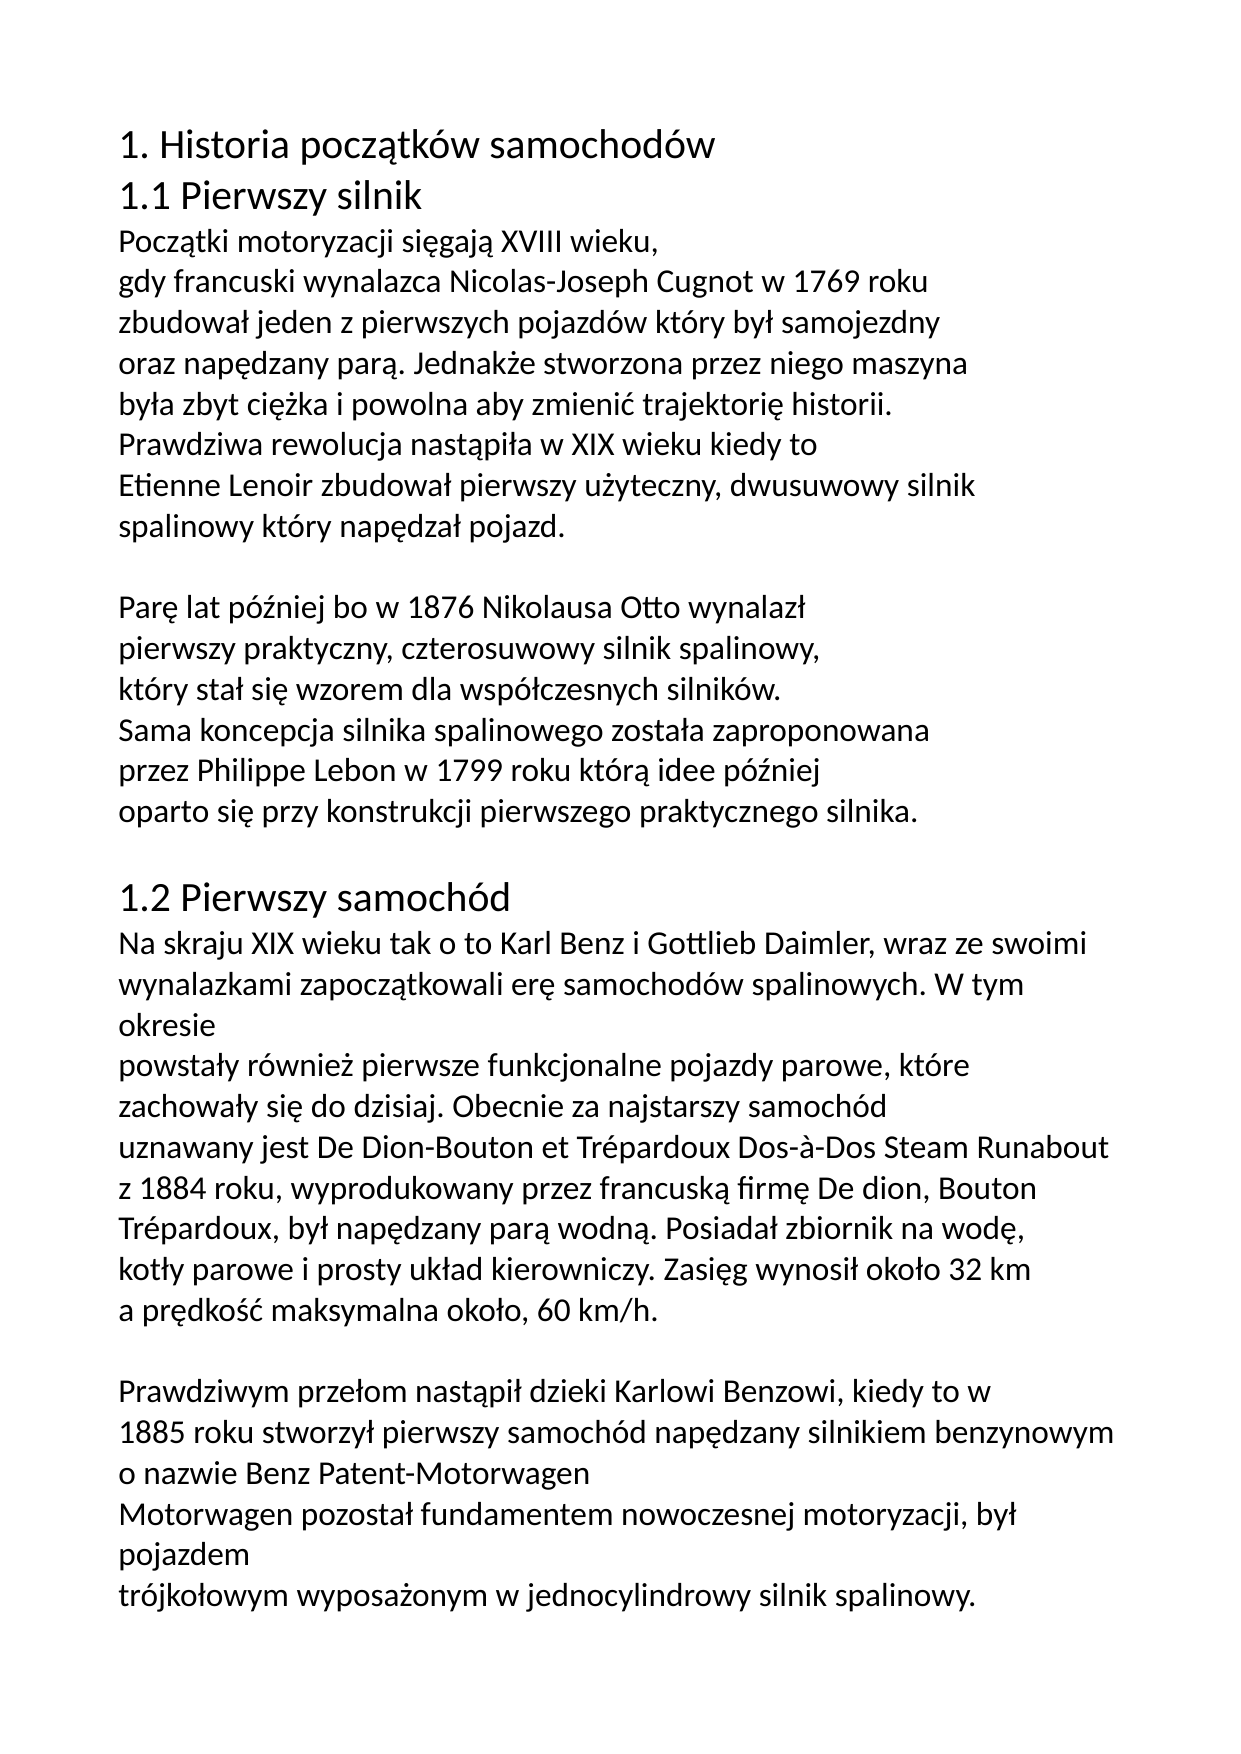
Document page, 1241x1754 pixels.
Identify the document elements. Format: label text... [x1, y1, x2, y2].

text wynalazkami zapoczątkowali erę samochodów spalinowych. W tym okresie [118, 963, 1122, 1044]
text Parę lat później bo w 1876 Nikolausa Otto wynalazł [118, 586, 1122, 627]
text 1.2 Pierwszy samochód [118, 871, 1122, 922]
text z 1884 roku, wyprodukowany przez francuską firmę De dion, Bouton [118, 1167, 1122, 1207]
text Sama koncepcja silnika spalinowego została zaproponowana [118, 708, 1122, 749]
text oparto się przy konstrukcji pierwszego praktycznego silnika. [118, 790, 1122, 831]
text oraz napędzany parą. Jednakże stworzona przez niego maszyna [118, 342, 1122, 383]
text powstały również pierwsze funkcjonalne pojazdy parowe, które [118, 1044, 1122, 1085]
text Etienne Lenoir zbudował pierwszy użyteczny, dwusuwowy silnik [118, 464, 1122, 505]
text gdy francuski wynalazca Nicolas-Joseph Cugnot w 1769 roku [118, 261, 1122, 301]
text Prawdziwym przełom nastąpił dzieki Karlowi Benzowi, kiedy to w [118, 1370, 1122, 1411]
text 1. Historia początków samochodów [118, 118, 1122, 169]
text kotły parowe i prosty układ kierowniczy. Zasięg wynosił około 32 km [118, 1248, 1122, 1289]
text Na skraju XIX wieku tak o to Karl Benz i Gottlieb Daimler, wraz ze swoimi [118, 922, 1122, 963]
text przez Philippe Lebon w 1799 roku którą idee później [118, 749, 1122, 790]
text o nazwie Benz Patent-Motorwagen [118, 1452, 1122, 1492]
text zachowały się do dzisiaj. Obecnie za najstarszy samochód [118, 1085, 1122, 1126]
text była zbyt ciężka i powolna aby zmienić trajektorię historii. [118, 383, 1122, 423]
text spalinowy który napędzał pojazd. [118, 505, 1122, 546]
text który stał się wzorem dla współczesnych silników. [118, 668, 1122, 708]
text 1.1 Pierwszy silnik [118, 169, 1122, 220]
text Początki motoryzacji sięgają XVIII wieku, [118, 220, 1122, 261]
text Motorwagen pozostał fundamentem nowoczesnej motoryzacji, był pojazdem [118, 1492, 1122, 1574]
text Trépardoux, był napędzany parą wodną. Posiadał zbiornik na wodę, [118, 1207, 1122, 1248]
text Prawdziwa rewolucja nastąpiła w XIX wieku kiedy to [118, 423, 1122, 464]
text a prędkość maksymalna około, 60 km/h. [118, 1289, 1122, 1329]
text 1885 roku stworzył pierwszy samochód napędzany silnikiem benzynowym [118, 1411, 1122, 1452]
text uznawany jest De Dion-Bouton et Trépardoux Dos-à-Dos Steam Runabout [118, 1126, 1122, 1167]
text zbudował jeden z pierwszych pojazdów który był samojezdny [118, 301, 1122, 342]
text trójkołowym wyposażonym w jednocylindrowy silnik spalinowy. [118, 1574, 1122, 1615]
text pierwszy praktyczny, czterosuwowy silnik spalinowy, [118, 627, 1122, 668]
